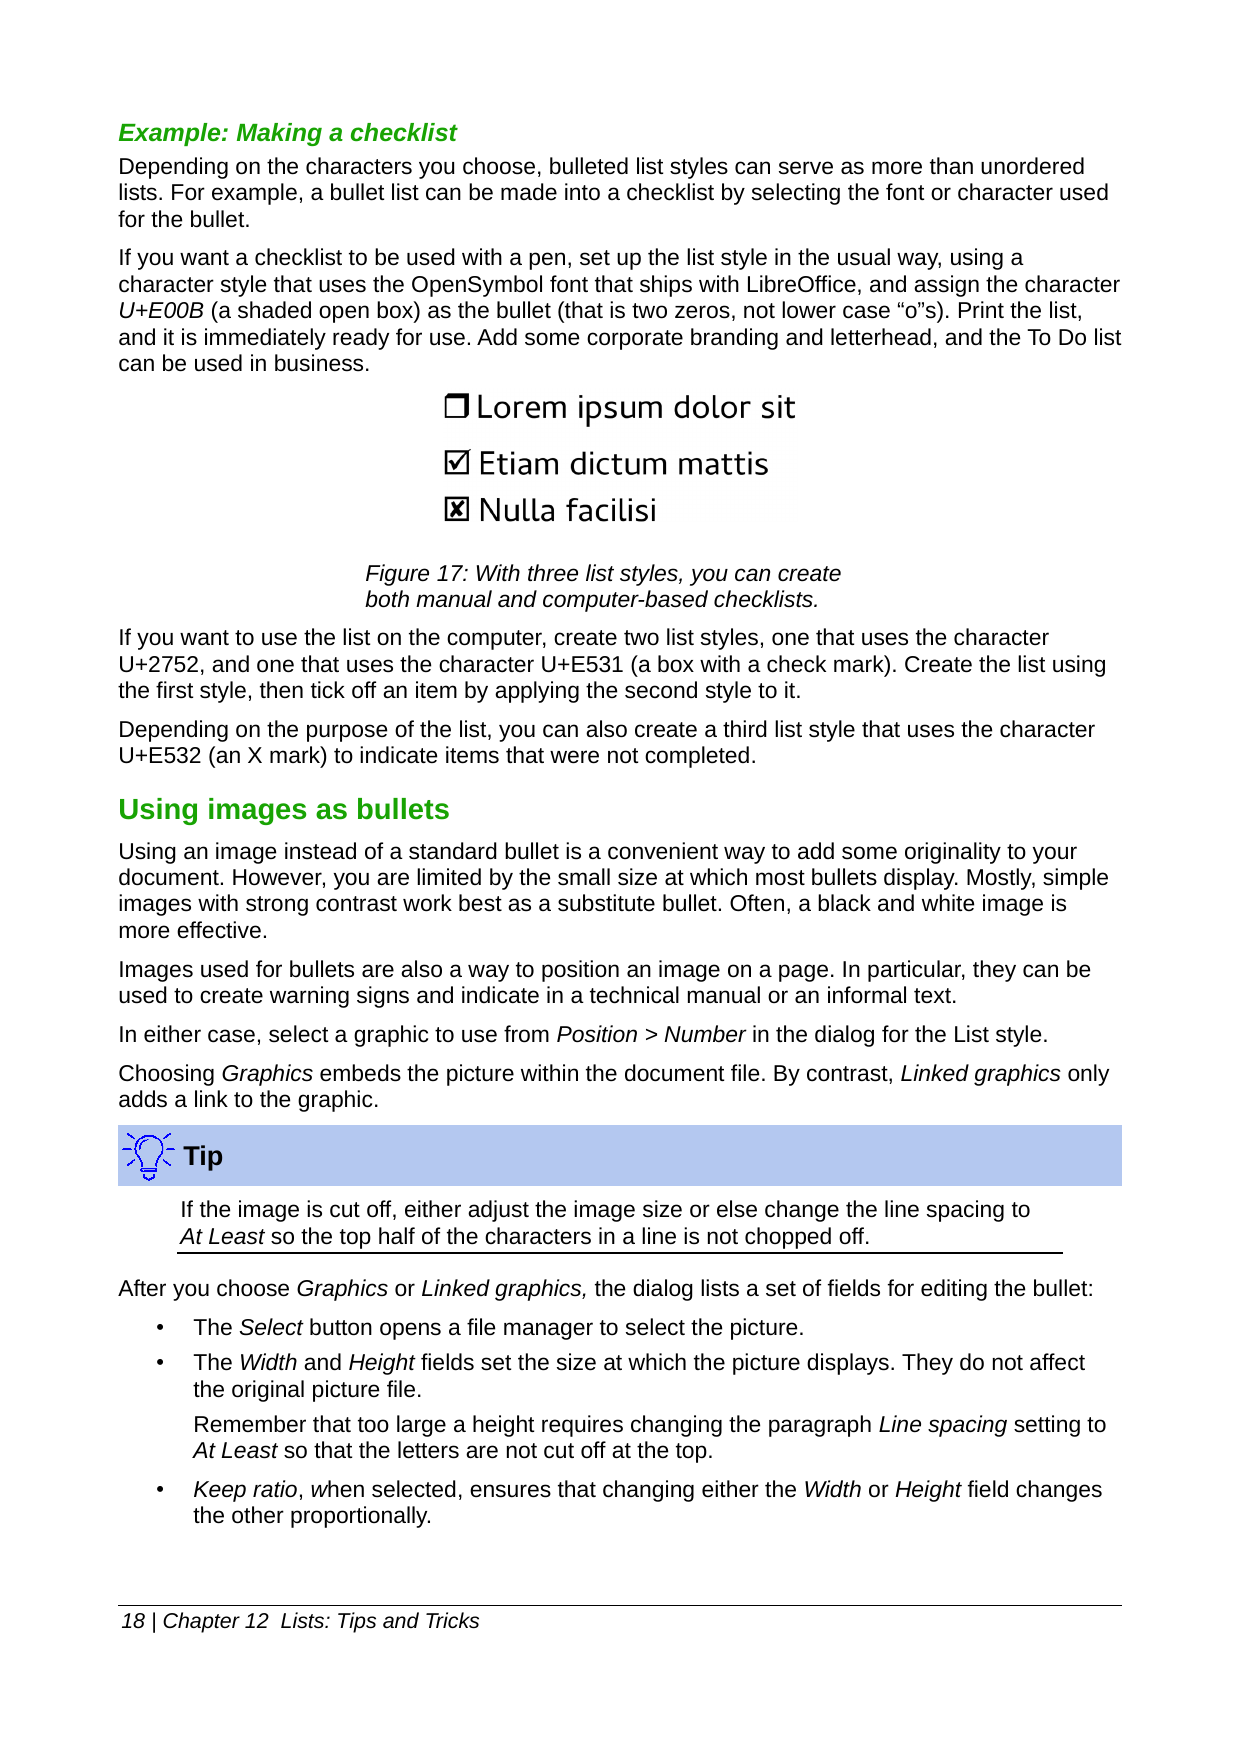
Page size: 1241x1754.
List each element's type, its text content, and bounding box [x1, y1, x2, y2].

text Choosing Graphics embeds the picture within the document file. By contrast, Linked graphics only adds a link to the graphic. [118, 1059, 1122, 1112]
text Depending on the characters you choose, bulleted list styles can serve as more than unordered lists. For example, a bullet list can be made into a checklist by selecting the font or character used for the bullet. [118, 153, 1122, 232]
picture [443, 388, 798, 522]
text After you choose Graphics or Linked graphics, the dialog lists a set of fields for editing the bullet: [118, 1275, 1122, 1302]
list Remember that too large a height requires changing the paragraph Line spacing setting to At Least so that the letters are not cut off at the top. [156, 1411, 1122, 1464]
text Images used for bullets are also a way to position an image on a page. In particular, they can be used to create warning signs and indicate in a technical manual or an informal text. [118, 956, 1122, 1008]
list The Select button opens a file manager to select the picture. [156, 1314, 1122, 1341]
text If you want a checklist to be used with a pen, set up the list style in the usual way, using a character style that uses the OpenSymbol font that ships with LibreOffice, and assign the character U+E00B (a shaded open box) as the bullet (that is two zeros, not lower case “o”s). Print the list, and it is immediately ready for use. Add some corporate branding and letterhead, and the To Do list can be used in business. [118, 244, 1122, 376]
list Keep ratio, when selected, ensures that changing either the Width or Height field changes the other proportionally. [156, 1476, 1122, 1529]
list The Width and Height fields set the size at which the picture displays. They do not affect the original picture file. [156, 1349, 1122, 1402]
subtitle Tip [118, 1125, 1122, 1186]
subtitle Example: Making a checklist [118, 118, 1122, 147]
text Depending on the purpose of the list, you can also create a third list style that uses the character U+E532 (an X mark) to indicate items that were not completed. [118, 716, 1122, 769]
text If the image is cut off, either adjust the image size or else change the line spacing to At Least so the top half of the characters in a line is not chopped off. [177, 1193, 1063, 1252]
text Figure 17: With three list styles, you can create both manual and computer-based checklists. [365, 560, 875, 612]
subtitle Using images as bullets [118, 792, 1122, 826]
picture [119, 1125, 179, 1185]
text In either case, select a graphic to use from Position > Number in the dialog for the List style. [118, 1021, 1122, 1047]
text If you want to use the list on the computer, create two list styles, one that uses the character U+2752, and one that uses the character U+E531 (a box with a check mark). Create the list using the first style, then tick off an item by applying the second style to it. [118, 624, 1122, 703]
text Using an image instead of a standard bullet is a convenient way to add some originality to your document. However, you are limited by the small size at which most bullets display. Mostly, simple images with strong contrast work best as a substitute bullet. Often, a black and white image is more effective. [118, 838, 1122, 943]
